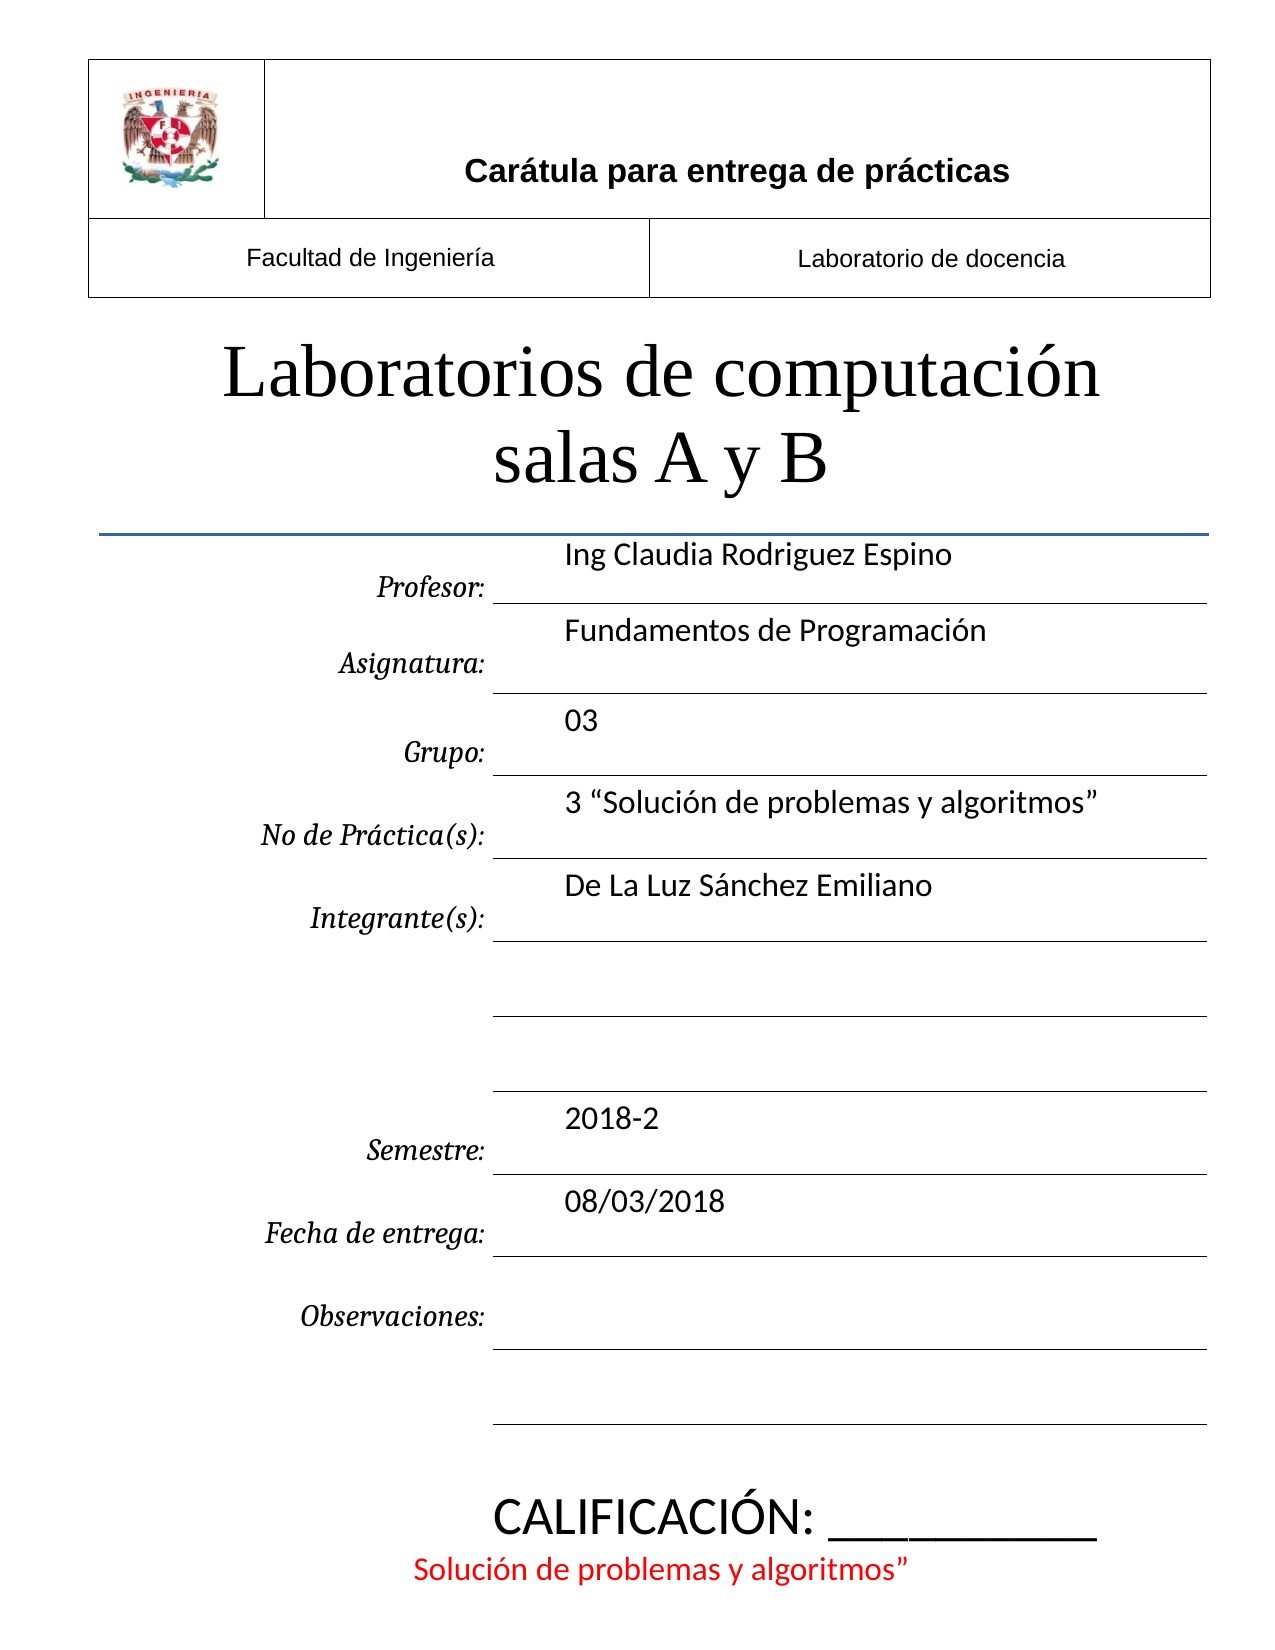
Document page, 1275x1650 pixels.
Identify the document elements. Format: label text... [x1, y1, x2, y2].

text salas A y B [118, 413, 1205, 499]
table_cell No de Práctica(s): [118, 775, 493, 858]
table_header Carátula para entrega de prácticas [265, 60, 1210, 217]
table_cell 2018-2 [493, 1092, 1207, 1174]
table_cell Fecha de entrega: [118, 1174, 493, 1256]
text CALIFICACIÓN: __________ [118, 1482, 1205, 1548]
text Solución de problemas y algoritmos” [118, 1548, 1205, 1589]
table_cell [493, 942, 1207, 1016]
table_cell De La Luz Sánchez Emiliano [493, 859, 1207, 941]
table_cell [118, 1016, 493, 1091]
table_cell Facultad de Ingeniería [89, 219, 649, 297]
table_header [118, 528, 493, 533]
table_cell 3 “Solución de problemas y algoritmos” [493, 776, 1207, 858]
table_cell [118, 1349, 493, 1424]
table_cell Asignatura: [118, 603, 493, 692]
text Laboratorios de computación [118, 326, 1205, 413]
table_header Profesor: [118, 536, 493, 603]
table_cell Grupo: [118, 693, 493, 775]
table_cell Laboratorio de docencia [650, 219, 1210, 297]
table_cell Observaciones: [118, 1256, 493, 1349]
table_cell [118, 941, 493, 1016]
table_cell [493, 1257, 1207, 1349]
table_cell Fundamentos de Programación [493, 604, 1207, 692]
table_cell [493, 1017, 1207, 1091]
table_cell 08/03/2018 [493, 1175, 1207, 1256]
table_cell Integrante(s): [118, 858, 493, 941]
table_cell [493, 1350, 1207, 1424]
table_header Ing Claudia Rodriguez Espino [493, 536, 1207, 603]
table_header [89, 60, 264, 217]
table_header [493, 528, 1207, 533]
table_cell 03 [493, 694, 1207, 775]
table_cell Semestre: [118, 1091, 493, 1174]
